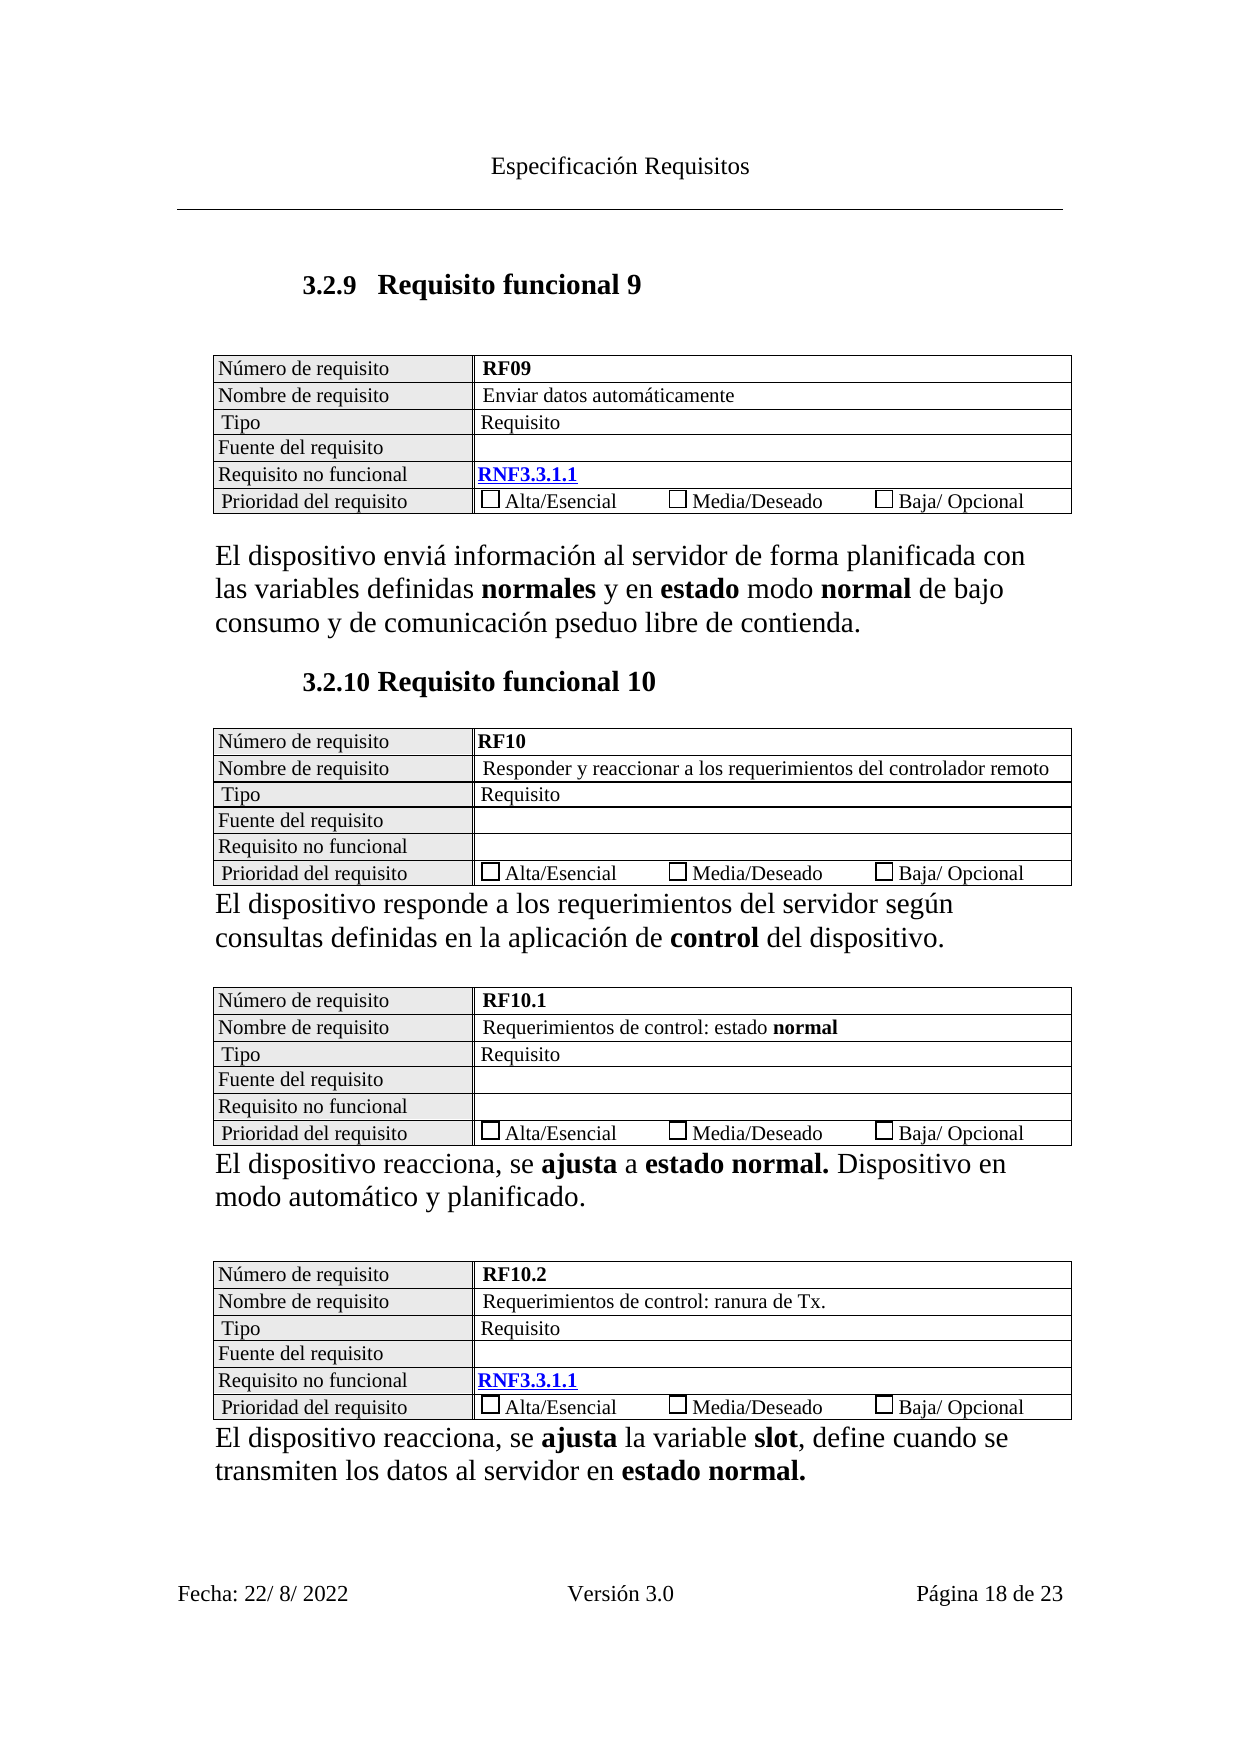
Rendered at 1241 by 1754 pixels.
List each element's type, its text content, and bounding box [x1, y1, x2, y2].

table_cell Baja/ Opcional [867, 861, 1071, 885]
table_header RF10 [475, 729, 1071, 754]
table_cell [475, 435, 1071, 461]
table_header Número de requisito [214, 729, 472, 754]
table_cell Prioridad del requisito [214, 861, 472, 885]
table_cell [475, 1067, 1071, 1093]
table_cell Baja/ Opcional [867, 1121, 1071, 1145]
table_cell Baja/ Opcional [867, 1395, 1071, 1419]
table_cell Fuente del requisito [214, 435, 472, 461]
table_cell Alta/Esencial [475, 489, 661, 513]
table_cell Fuente del requisito [214, 1067, 472, 1093]
table_cell Prioridad del requisito [214, 489, 472, 513]
table_cell [661, 1042, 1071, 1066]
table_cell [475, 1341, 1071, 1367]
table_header Número de requisito [214, 1262, 472, 1288]
table_cell Requerimientos de control: estado normal [475, 1015, 1071, 1041]
table_cell Nombre de requisito [214, 1015, 472, 1041]
text El dispositivo reacciona, se ajusta a estado normal. Dispositivo en modo automático y planificado. [215, 1146, 1063, 1213]
table_cell Tipo [214, 1042, 472, 1066]
subtitle Requisito funcional 10 [302, 664, 1063, 697]
text El dispositivo reacciona, se ajusta la variable slot, define cuando se transmiten los datos al servidor en estado normal. [215, 1420, 1063, 1487]
table_cell Tipo [214, 410, 472, 434]
table_cell RNF3.3.1.1 [475, 462, 1071, 488]
table_cell Nombre de requisito [214, 1289, 472, 1315]
text El dispositivo responde a los requerimientos del servidor según consultas definidas en la aplicación de control del dispositivo. [215, 886, 1063, 953]
table_cell Requerimientos de control: ranura de Tx. [475, 1289, 1071, 1315]
table_cell Enviar datos automáticamente [475, 383, 1071, 409]
table_cell [475, 1094, 1071, 1119]
table_cell Requisito no funcional [214, 462, 472, 488]
table_cell Requisito no funcional [214, 1368, 472, 1393]
table_cell Requisito [475, 1042, 661, 1066]
table_cell Fuente del requisito [214, 1341, 472, 1367]
table_cell [661, 410, 1071, 434]
table_cell [661, 783, 1071, 806]
table_cell Responder y reaccionar a los requerimientos del controlador remoto [475, 756, 1071, 781]
table_cell Tipo [214, 1316, 472, 1340]
table_cell Tipo [214, 783, 472, 806]
table_cell [661, 1316, 1071, 1340]
subtitle Requisito funcional 9 [302, 267, 1063, 301]
table_header RF10.1 [475, 988, 1071, 1014]
table_cell Requisito no funcional [214, 1094, 472, 1119]
table_cell RNF3.3.1.1 [475, 1368, 1071, 1393]
table_cell Prioridad del requisito [214, 1121, 472, 1145]
table_cell Alta/Esencial [475, 1395, 661, 1419]
text El dispositivo enviá información al servidor de forma planificada con las variables definidas normales y en estado modo normal de bajo consumo y de comunicación pseduo libre de contienda. [215, 538, 1063, 639]
table_cell Alta/Esencial [475, 1121, 661, 1145]
table_cell Media/Deseado [661, 1121, 867, 1145]
table_cell Prioridad del requisito [214, 1395, 472, 1419]
table_cell Alta/Esencial [475, 861, 661, 885]
table_cell Nombre de requisito [214, 383, 472, 409]
table_cell Media/Deseado [661, 1395, 867, 1419]
table_cell Media/Deseado [661, 861, 867, 885]
table_cell Requisito no funcional [214, 834, 472, 860]
table_cell [475, 834, 1071, 860]
table_cell Media/Deseado [661, 489, 867, 513]
table_cell Nombre de requisito [214, 756, 472, 781]
table_cell Baja/ Opcional [867, 489, 1071, 513]
table_cell Requisito [475, 410, 661, 434]
table_cell Requisito [475, 783, 661, 806]
table_header RF10.2 [475, 1262, 1071, 1288]
table_header Número de requisito [214, 988, 472, 1014]
table_header Número de requisito [214, 356, 472, 382]
table_header RF09 [475, 356, 1071, 382]
table_cell Requisito [475, 1316, 661, 1340]
table_cell [475, 808, 1071, 833]
table_cell Fuente del requisito [214, 808, 472, 833]
